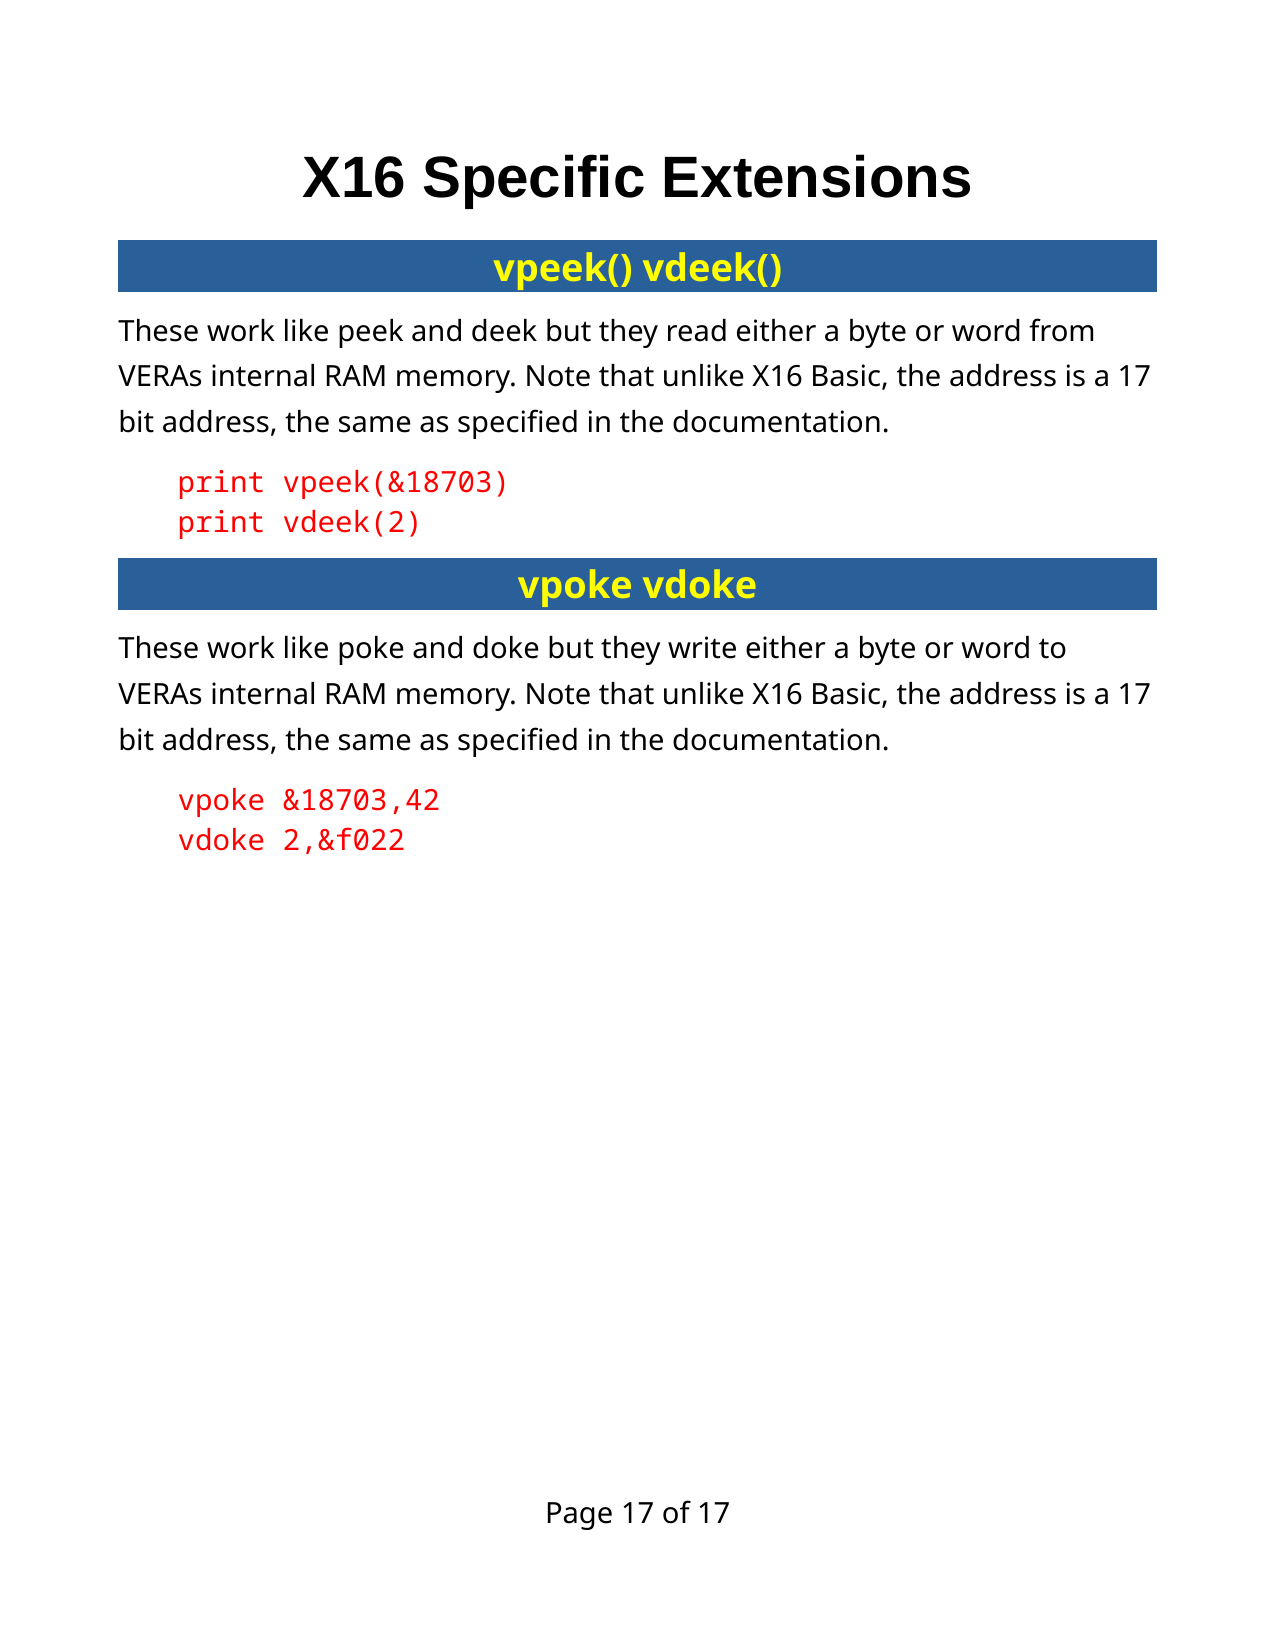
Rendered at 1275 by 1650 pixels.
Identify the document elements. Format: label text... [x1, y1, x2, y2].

text print vdeek(2) [177, 501, 1157, 541]
text print vpeek(&18703) [177, 461, 1157, 501]
text These work like poke and doke but they write either a byte or word to VERAs internal RAM memory. Note that unlike X16 Basic, the address is a 17 bit address, the same as specified in the documentation. [118, 628, 1157, 759]
text These work like peek and deek but they read either a byte or word from VERAs internal RAM memory. Note that unlike X16 Basic, the address is a 17 bit address, the same as specified in the documentation. [118, 310, 1157, 441]
title X16 Specific Extensions [118, 143, 1157, 210]
subtitle vpoke vdoke [118, 558, 1157, 610]
text Vpoke &18703,42 [177, 779, 1157, 819]
subtitle vpeek() vdeek() [118, 240, 1157, 292]
text vdoke 2,&F022 [177, 819, 1157, 858]
